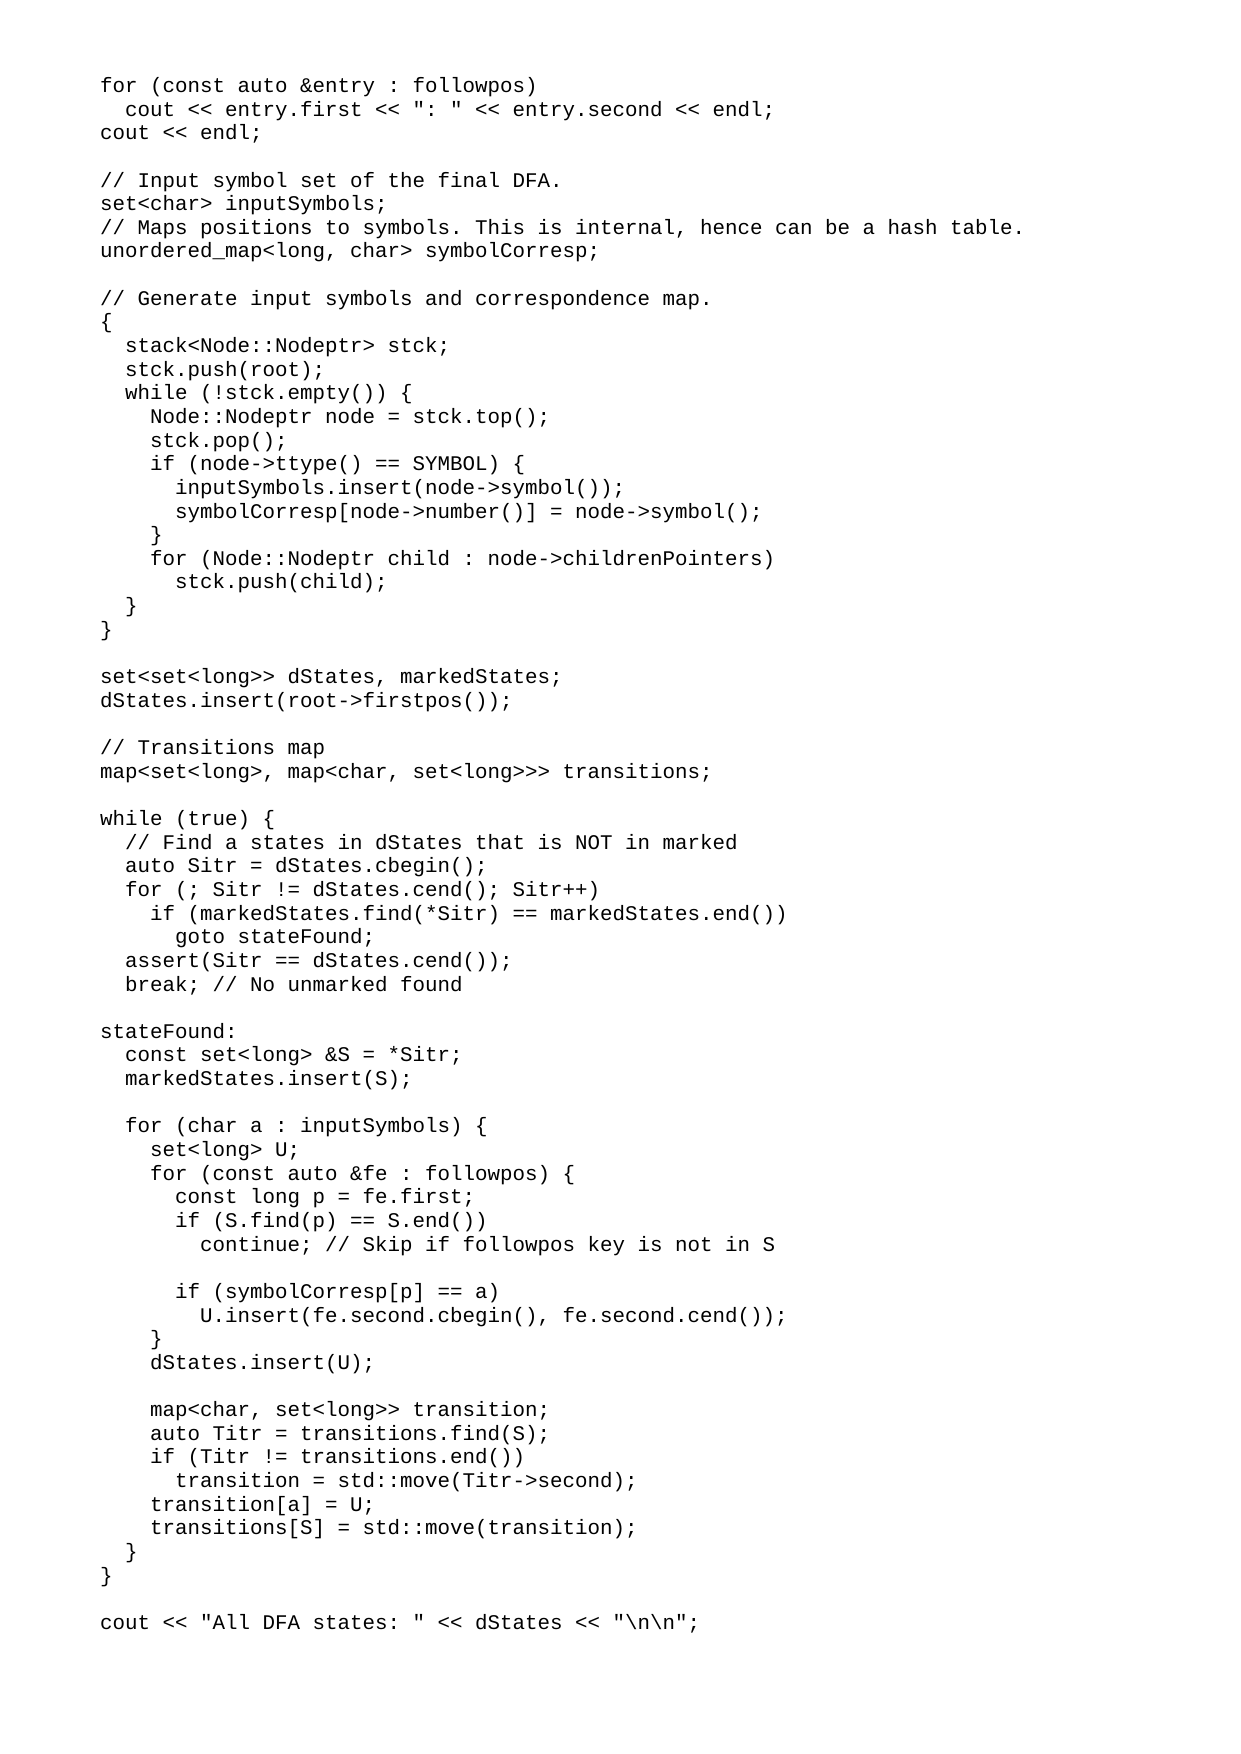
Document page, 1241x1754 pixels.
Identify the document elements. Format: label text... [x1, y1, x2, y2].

text for (Node::Nodeptr child : node->childrenPointers) [75, 548, 1165, 572]
text cout << "All DFA states: " << dStates << "\n\n"; [75, 1612, 1165, 1636]
text assert(Sitr == dStates.cend()); [75, 950, 1165, 973]
text map<char, set<long>> transition; [75, 1399, 1165, 1423]
text } [75, 619, 1165, 642]
text cout << entry.first << ": " << entry.second << endl; [75, 99, 1165, 122]
text for (; Sitr != dStates.cend(); Sitr++) [75, 879, 1165, 903]
text transition[a] = U; [75, 1494, 1165, 1517]
text set<set<long>> dStates, markedStates; [75, 666, 1165, 690]
text stck.pop(); [75, 430, 1165, 453]
text auto Sitr = dStates.cbegin(); [75, 855, 1165, 879]
text goto stateFound; [75, 926, 1165, 950]
text while (!stck.empty()) { [75, 382, 1165, 406]
text if (S.find(p) == S.end()) [75, 1210, 1165, 1234]
text inputSymbols.insert(node->symbol()); [75, 477, 1165, 501]
text // Find a states in dStates that is NOT in marked [75, 832, 1165, 855]
text symbolCorresp[node->number()] = node->symbol(); [75, 501, 1165, 524]
text // Transitions map [75, 737, 1165, 761]
text } [75, 1541, 1165, 1565]
text stck.push(child); [75, 572, 1165, 595]
text transitions[S] = std::move(transition); [75, 1517, 1165, 1541]
text for (const auto &fe : followpos) { [75, 1163, 1165, 1186]
text } [75, 595, 1165, 619]
text stck.push(root); [75, 359, 1165, 382]
text { [75, 311, 1165, 335]
text markedStates.insert(S); [75, 1068, 1165, 1092]
text U.insert(fe.second.cbegin(), fe.second.cend()); [75, 1304, 1165, 1328]
text continue; // Skip if followpos key is not in S [75, 1234, 1165, 1257]
text for (char a : inputSymbols) { [75, 1115, 1165, 1139]
text break; // No unmarked found [75, 973, 1165, 997]
text stack<Node::Nodeptr> stck; [75, 335, 1165, 359]
text set<char> inputSymbols; [75, 193, 1165, 217]
text } [75, 1328, 1165, 1352]
text cout << endl; [75, 122, 1165, 146]
text // Input symbol set of the final DFA. [75, 169, 1165, 193]
text if (node->ttype() == SYMBOL) { [75, 453, 1165, 477]
text transition = std::move(Titr->second); [75, 1470, 1165, 1494]
text // Maps positions to symbols. This is internal, hence can be a hash table. [75, 217, 1165, 241]
text unordered_map<long, char> symbolCorresp; [75, 241, 1165, 264]
text const set<long> &S = *Sitr; [75, 1044, 1165, 1068]
text dStates.insert(U); [75, 1352, 1165, 1376]
text const long p = fe.first; [75, 1186, 1165, 1210]
text } [75, 524, 1165, 548]
text Node::Nodeptr node = stck.top(); [75, 406, 1165, 430]
text if (markedStates.find(*Sitr) == markedStates.end()) [75, 903, 1165, 926]
text while (true) { [75, 808, 1165, 832]
text for (const auto &entry : followpos) [75, 75, 1165, 99]
text stateFound: [75, 1021, 1165, 1044]
text dStates.insert(root->firstpos()); [75, 690, 1165, 713]
text if (symbolCorresp[p] == a) [75, 1281, 1165, 1304]
text // Generate input symbols and correspondence map. [75, 288, 1165, 311]
text map<set<long>, map<char, set<long>>> transitions; [75, 761, 1165, 784]
text } [75, 1565, 1165, 1588]
text set<long> U; [75, 1139, 1165, 1163]
text if (Titr != transitions.end()) [75, 1446, 1165, 1470]
text auto Titr = transitions.find(S); [75, 1423, 1165, 1446]
